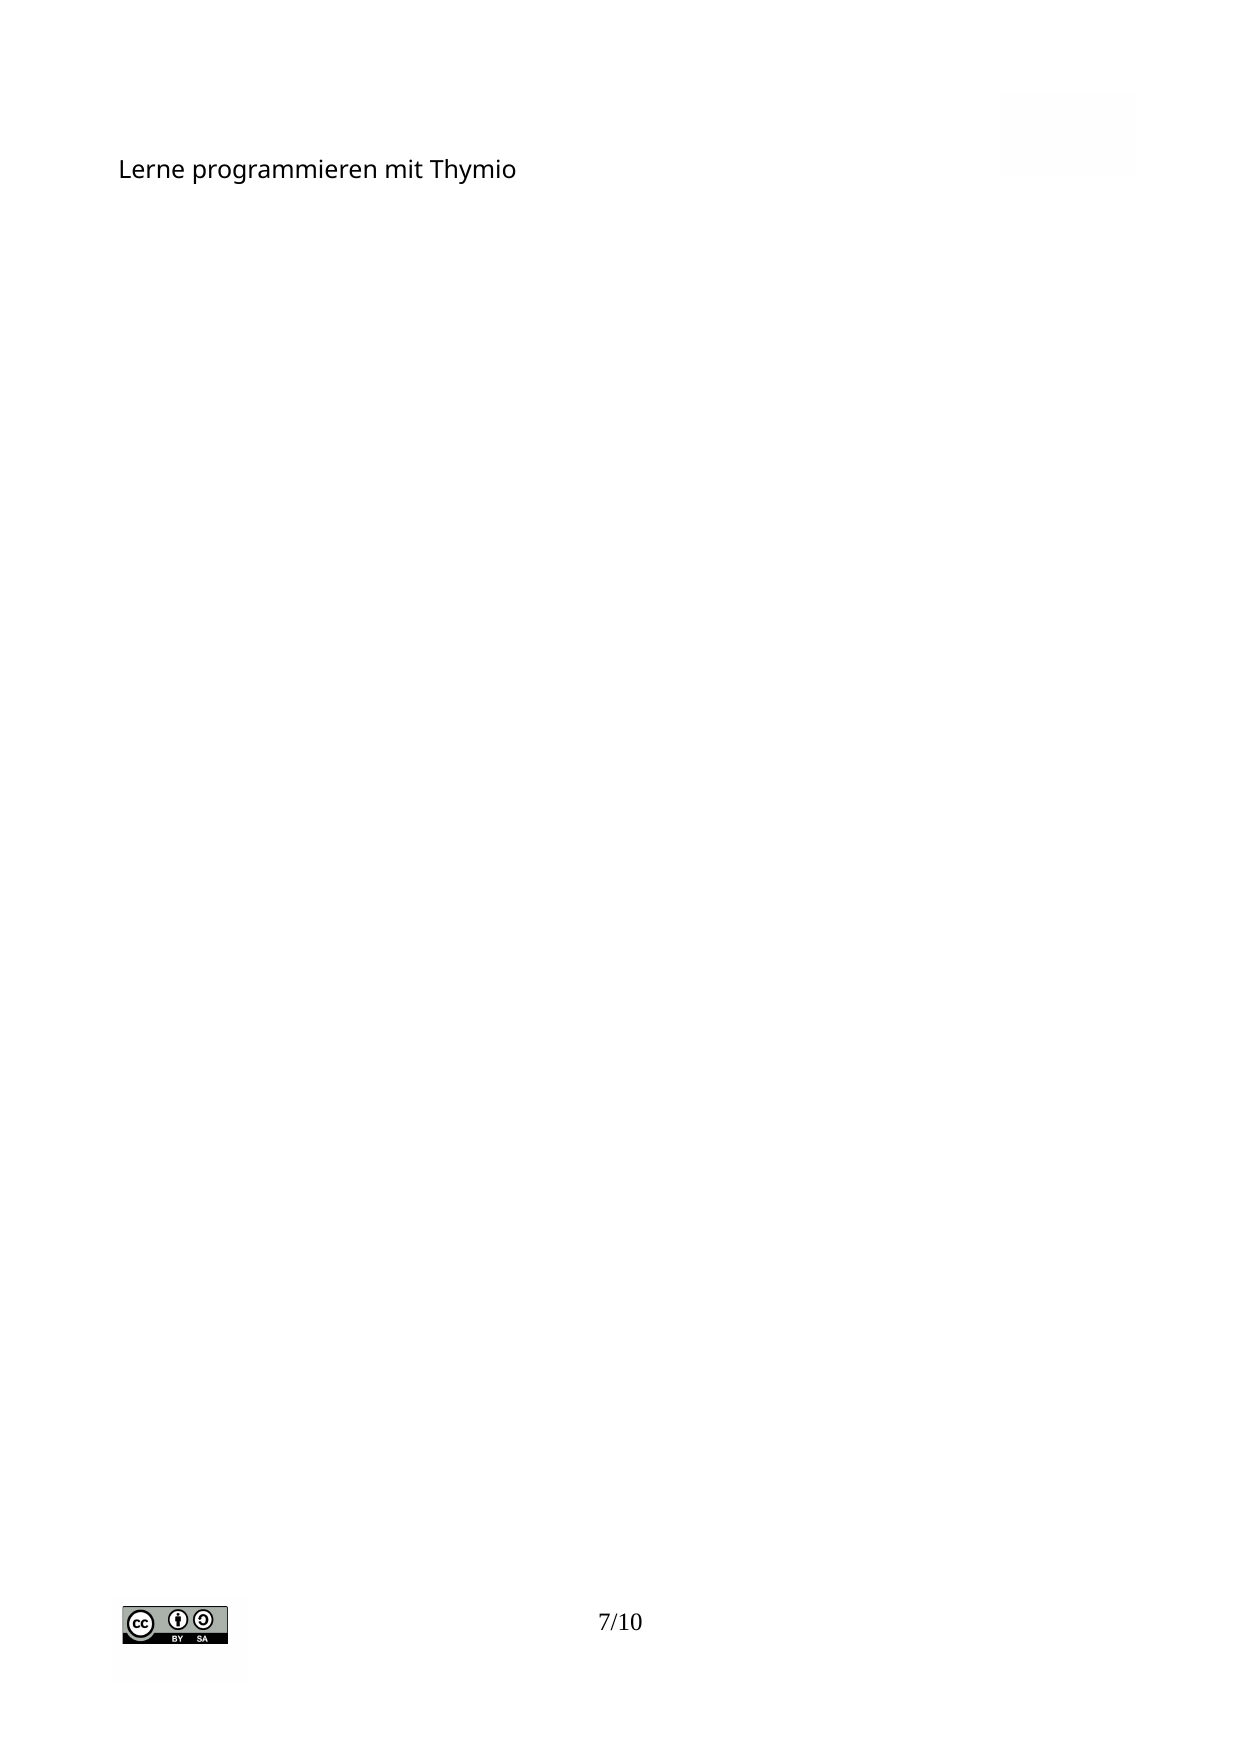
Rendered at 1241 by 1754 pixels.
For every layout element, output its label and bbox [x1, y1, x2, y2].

picture [112, 1596, 249, 1682]
picture [999, 91, 1136, 177]
